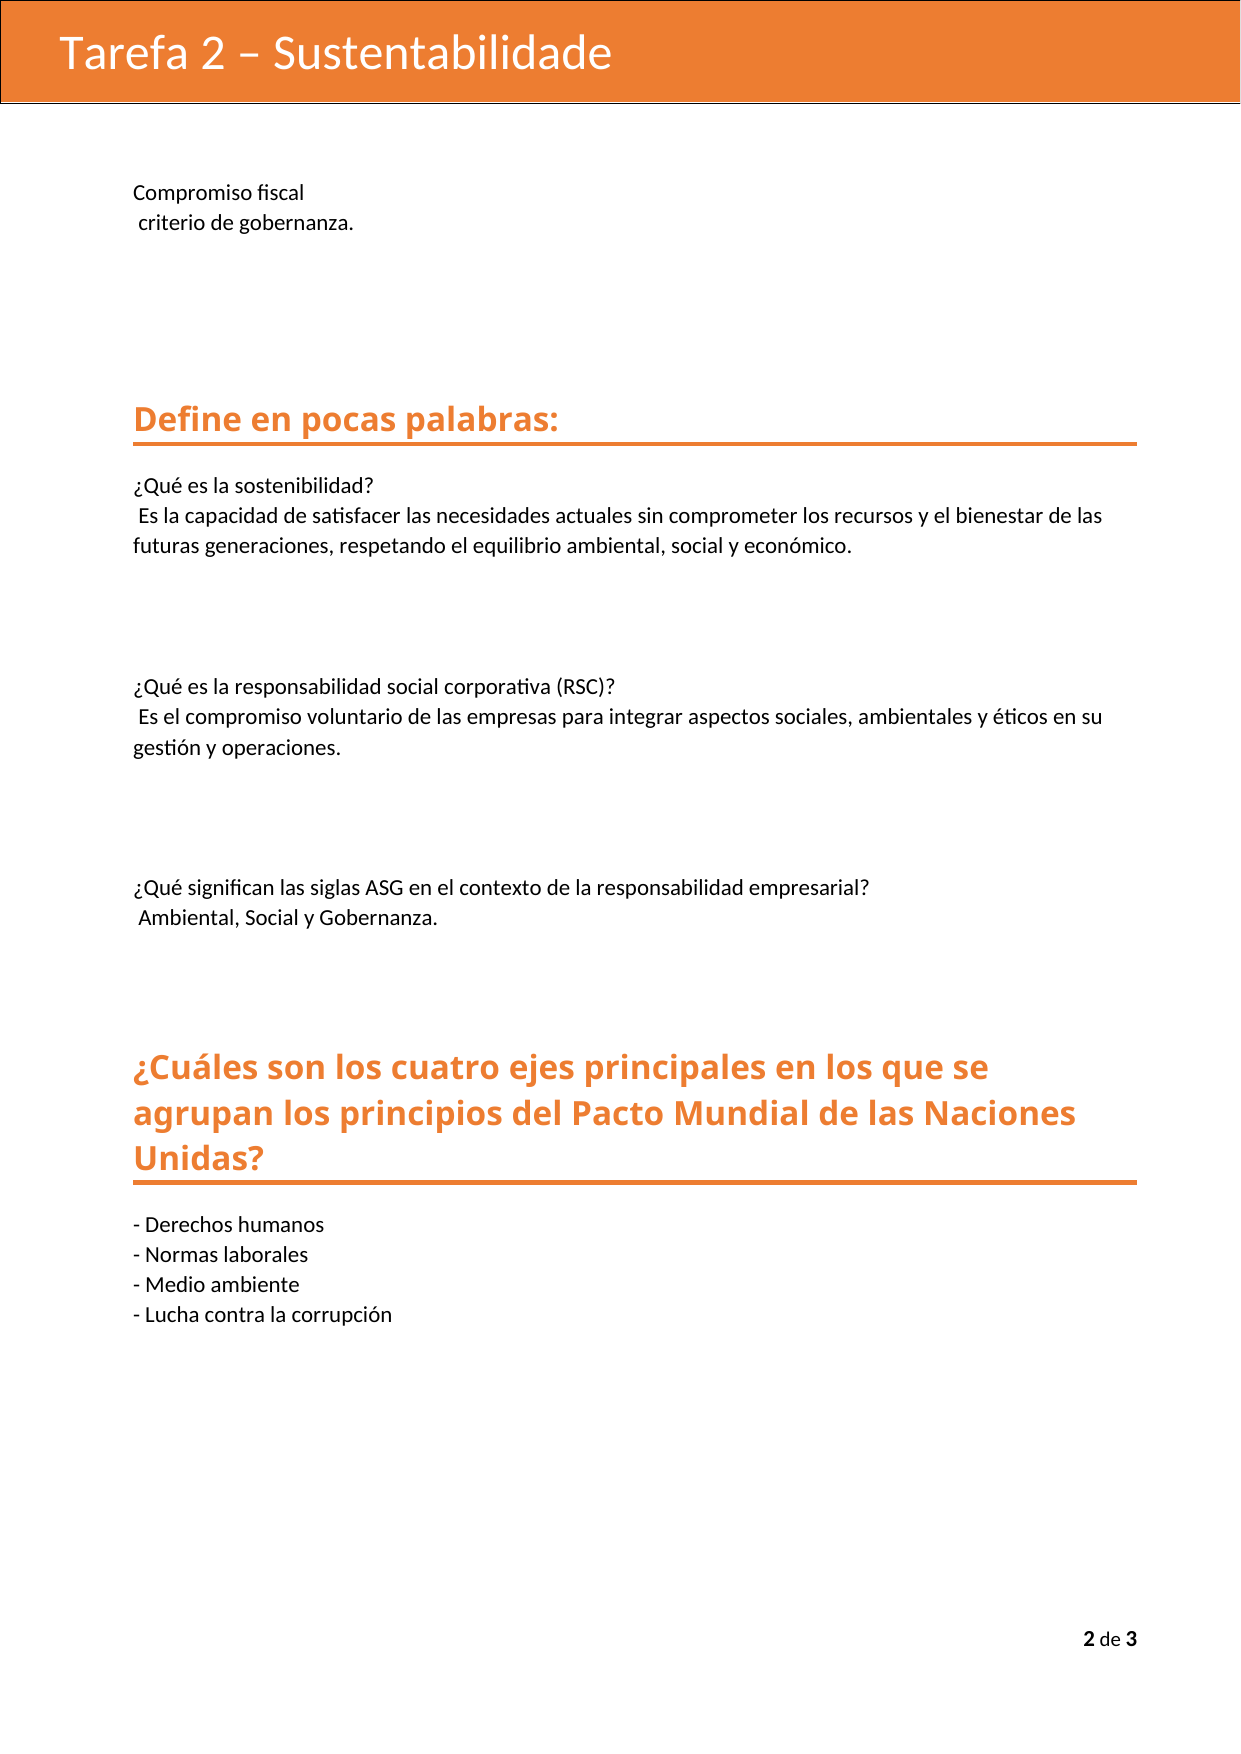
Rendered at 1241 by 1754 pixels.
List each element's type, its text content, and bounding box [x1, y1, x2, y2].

subtitle Define en pocas palabras: [133, 396, 1137, 442]
subtitle ¿Cuáles son los cuatro ejes principales en los que se agrupan los principios del Pacto Mundial de las Naciones Unidas? [133, 1044, 1137, 1180]
text Compromiso fiscal criterio de gobernanza. [133, 178, 1137, 237]
text ¿Qué es la sostenibilidad? Es la capacidad de satisfacer las necesidades actuales sin comprometer los recursos y el bienestar de las futuras generaciones, respetando el equilibrio ambiental, social y económico. [133, 471, 1137, 559]
text ¿Qué significan las siglas ASG en el contexto de la responsabilidad empresarial? Ambiental, Social y Gobernanza. [133, 873, 1137, 931]
text - Derechos humanos - Normas laborales - Medio ambiente - Lucha contra la corrupción [133, 1210, 1137, 1329]
text ¿Qué es la responsabilidad social corporativa (RSC)? Es el compromiso voluntario de las empresas para integrar aspectos sociales, ambientales y éticos en su gestión y operaciones. [133, 672, 1137, 761]
